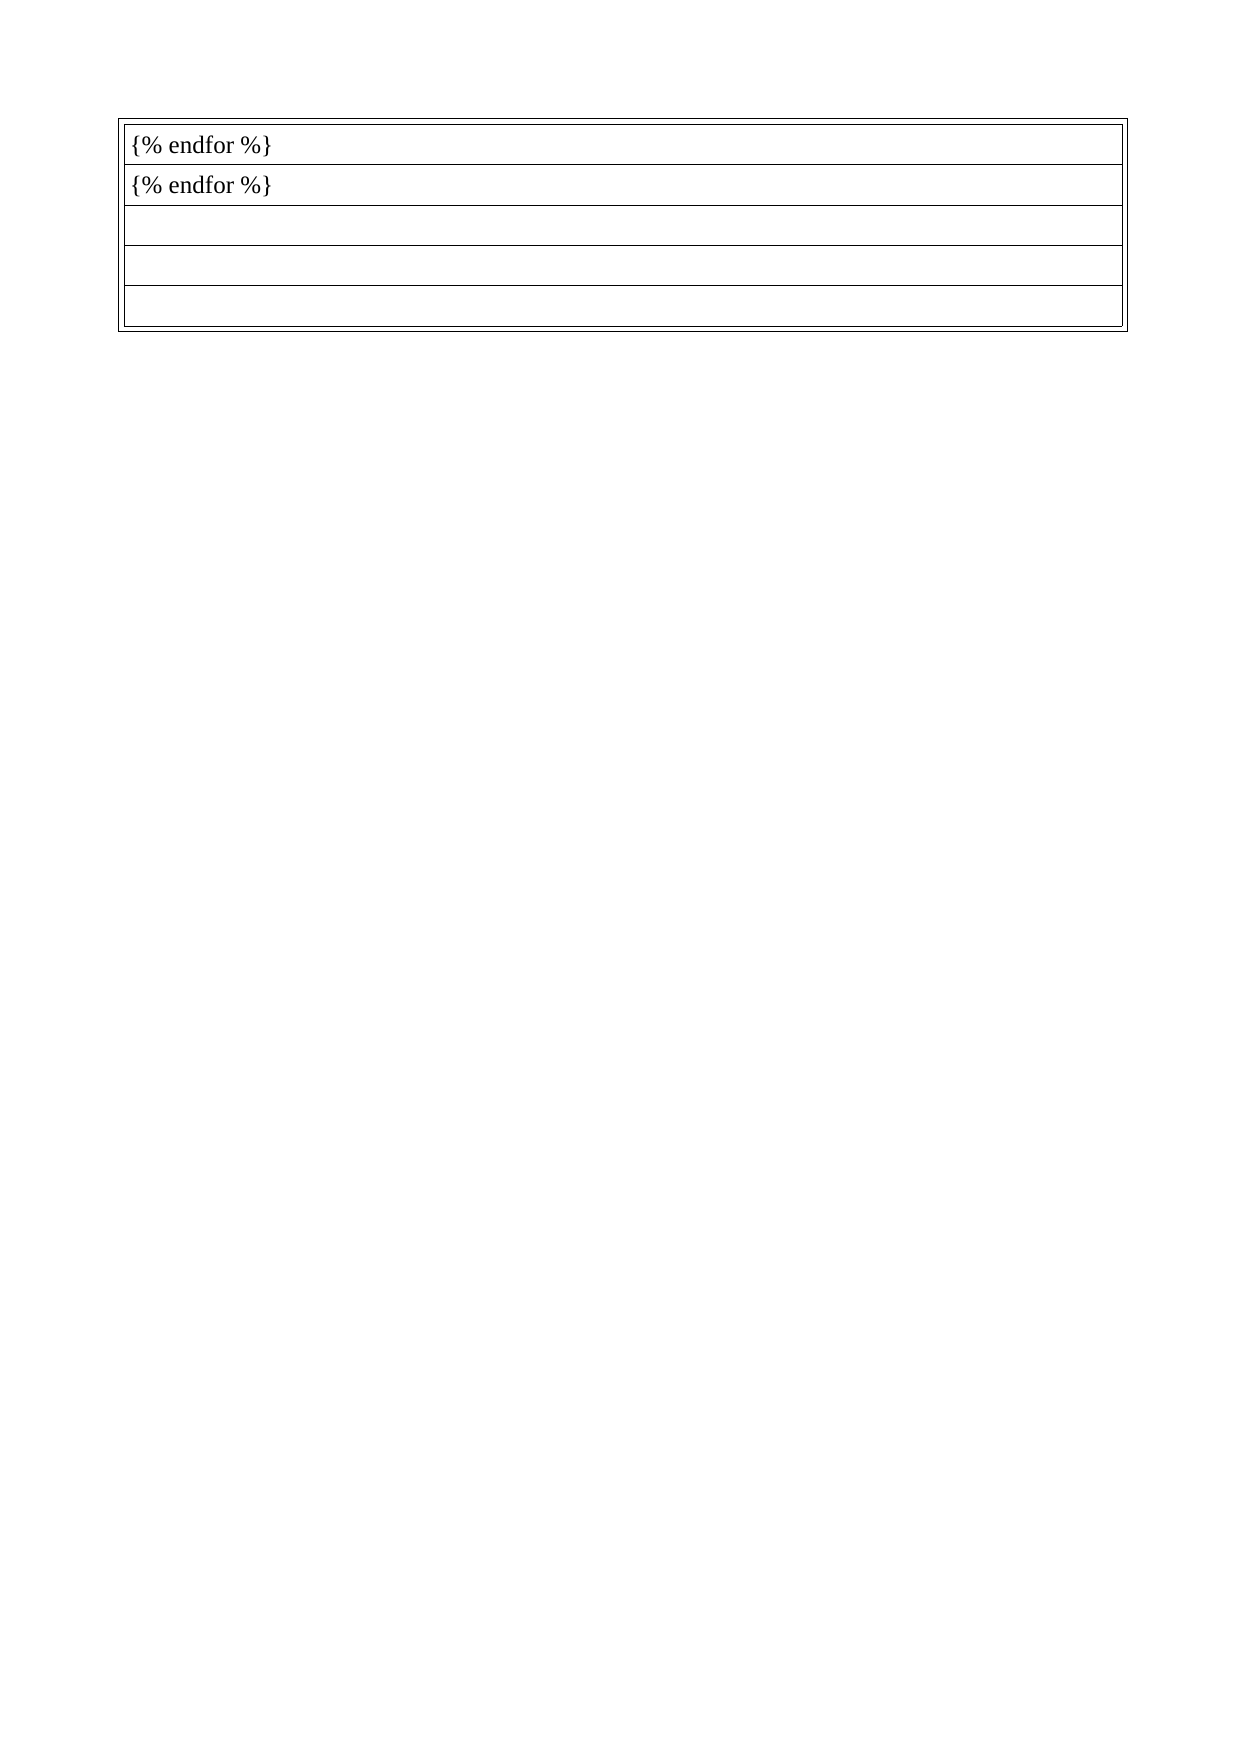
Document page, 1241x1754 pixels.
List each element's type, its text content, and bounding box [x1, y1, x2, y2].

table_cell {% endfor %} [125, 165, 1122, 204]
table_header {% endfor %} [125, 125, 1122, 164]
table_cell [125, 206, 1122, 245]
table_cell [125, 246, 1122, 285]
table_cell [125, 286, 1122, 326]
table_cell [119, 119, 1127, 331]
